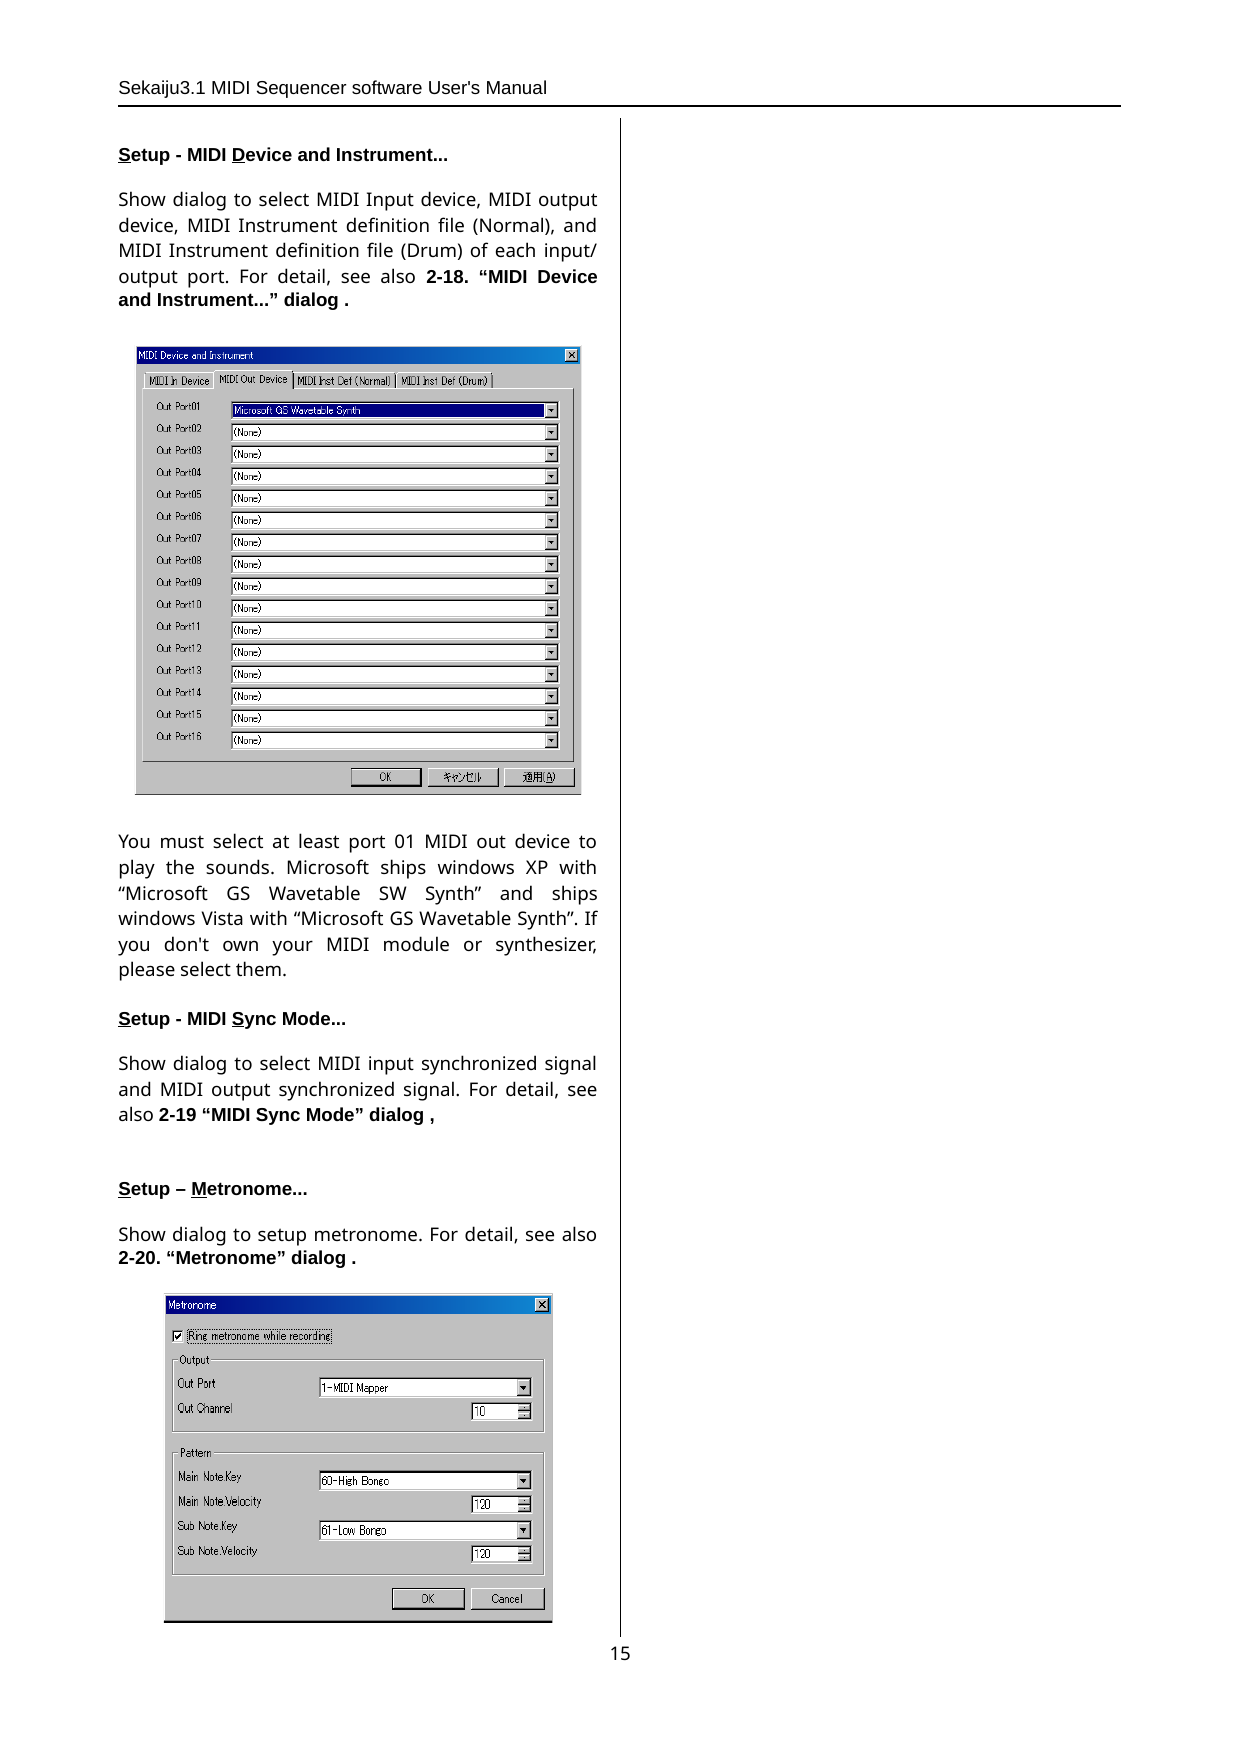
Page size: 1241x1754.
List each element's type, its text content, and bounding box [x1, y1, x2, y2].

text Show dialog to select MIDI input synchronized signal and MIDI output synchronized signal. For detail, see also 2-19 “MIDI Sync Mode” dialog , [118, 1051, 598, 1127]
text Setup - MIDI Sync Mode... [118, 1007, 598, 1029]
text Setup - MIDI Device and Instrument... [118, 144, 598, 165]
picture [134, 345, 582, 795]
text You must select at least port 01 MIDI out device to play the sounds. Microsoft ships windows XP with “Microsoft GS Wavetable SW Synth” and ships windows Vista with “Microsoft GS Wavetable Synth”. If you don't own your MIDI module or synthesizer, please select them. [118, 829, 598, 982]
text Show dialog to select MIDI Input device, MIDI output device, MIDI Instrument definition file (Normal), and MIDI Instrument definition file (Drum) of each input/ output port. For detail, see also 2-18. “MIDI Device and Instrument...” dialog . [118, 187, 598, 310]
text Setup – Metronome... [118, 1178, 598, 1200]
text Show dialog to setup metronome. For detail, see also 2-20. “Metronome” dialog . [118, 1221, 598, 1268]
picture [163, 1293, 553, 1623]
